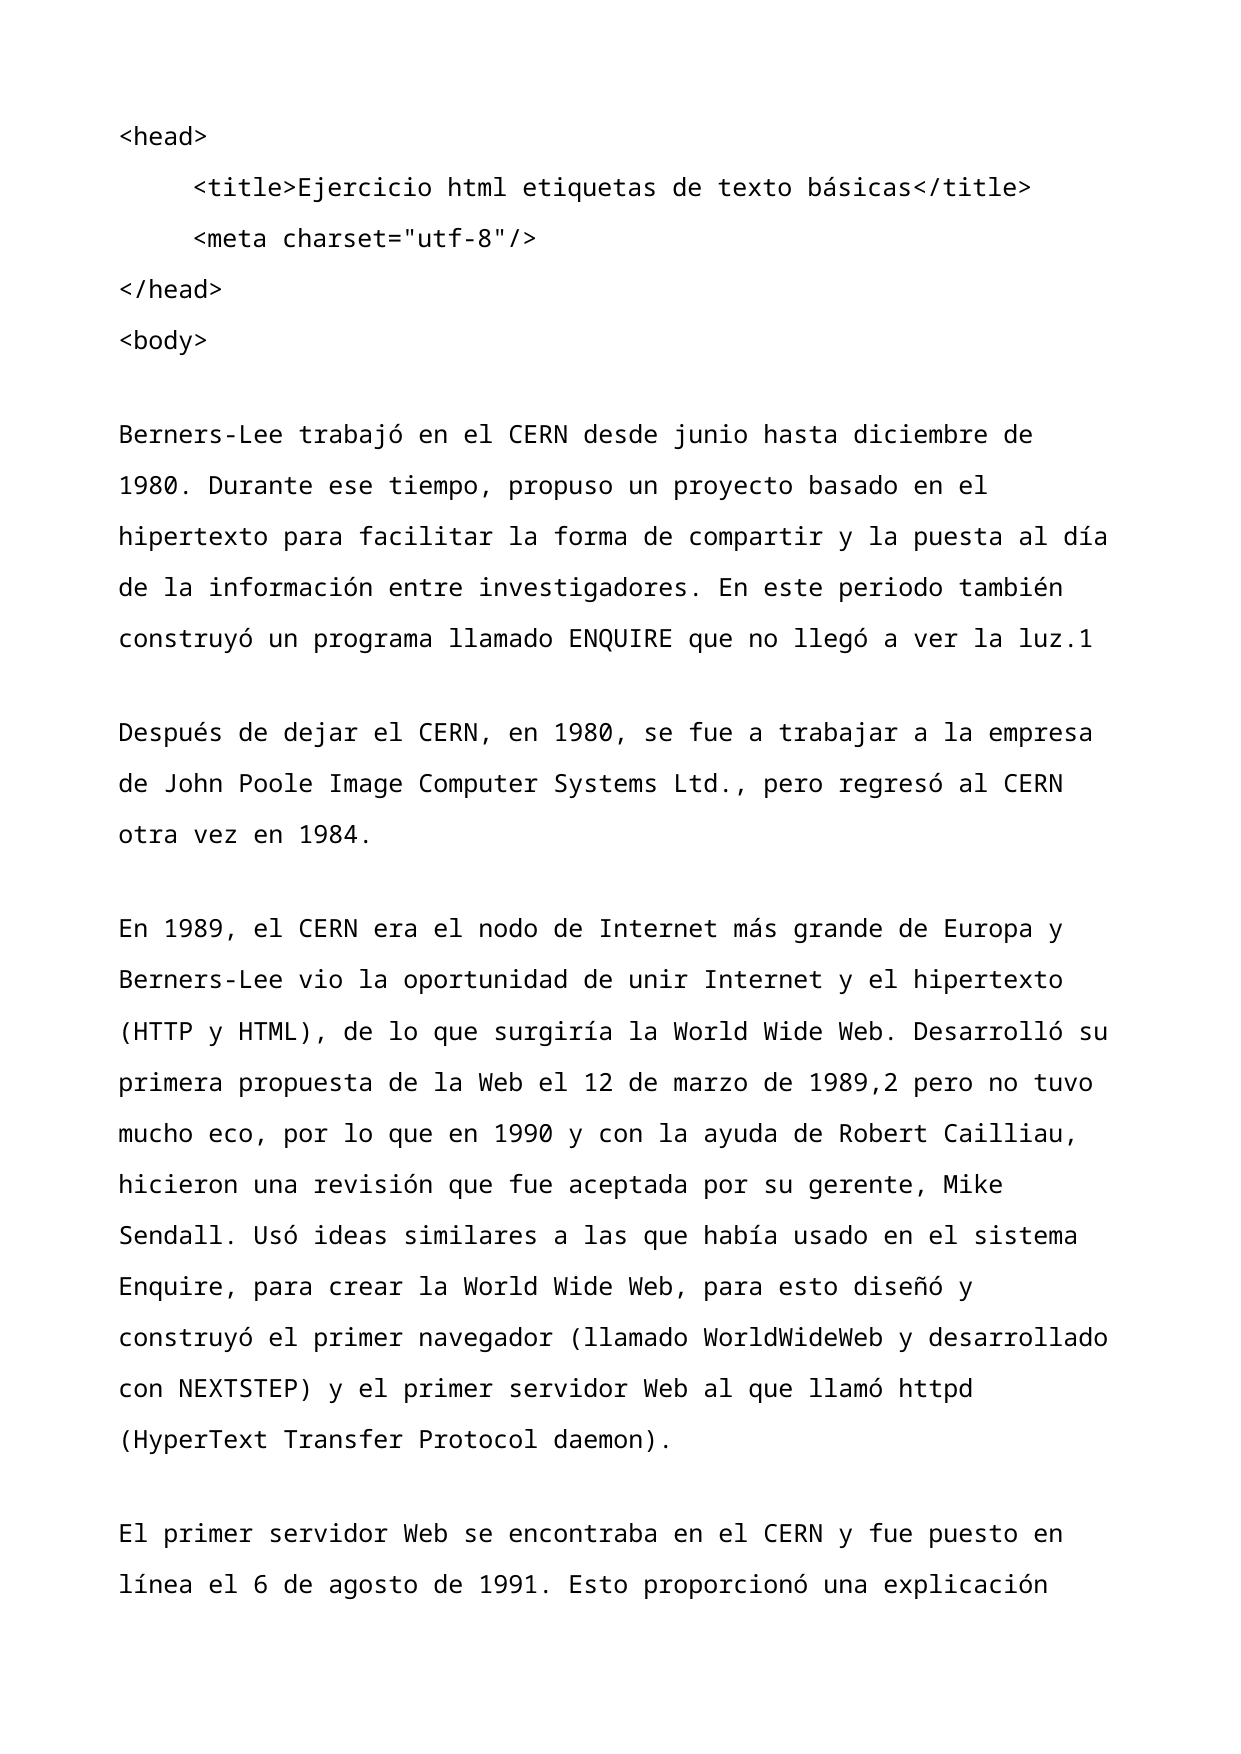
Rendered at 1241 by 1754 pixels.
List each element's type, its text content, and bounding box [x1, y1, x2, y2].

text Después de dejar el CERN, en 1980, se fue a trabajar a la empresa de John Poole Image Computer Systems Ltd., pero regresó al CERN otra vez en 1984. [118, 715, 1122, 851]
text <meta charset="utf-8"/> [118, 220, 1122, 254]
text </head> [118, 271, 1122, 305]
text El primer servidor Web se encontraba en el CERN y fue puesto en línea el 6 de agosto de 1991. Esto proporcionó una explicación [118, 1516, 1122, 1601]
text <title>Ejercicio html etiquetas de texto básicas</title> [118, 169, 1122, 203]
text Berners-Lee trabajó en el CERN desde junio hasta diciembre de 1980. Durante ese tiempo, propuso un proyecto basado en el hipertexto para facilitar la forma de compartir y la puesta al día de la información entre investigadores. En este periodo también construyó un programa llamado ENQUIRE que no llegó a ver la luz.1​ [118, 416, 1122, 655]
text <body> [118, 322, 1122, 356]
text En 1989, el CERN era el nodo de Internet más grande de Europa y Berners-Lee vio la oportunidad de unir Internet y el hipertexto (HTTP y HTML), de lo que surgiría la World Wide Web. Desarrolló su primera propuesta de la Web el 12 de marzo de 1989,2​ pero no tuvo mucho eco, por lo que en 1990 y con la ayuda de Robert Cailliau, hicieron una revisión que fue aceptada por su gerente, Mike Sendall. Usó ideas similares a las que había usado en el sistema Enquire, para crear la World Wide Web, para esto diseñó y construyó el primer navegador (llamado WorldWideWeb y desarrollado con NEXTSTEP) y el primer servidor Web al que llamó httpd (HyperText Transfer Protocol daemon). [118, 911, 1122, 1456]
text <head> [118, 118, 1122, 152]
